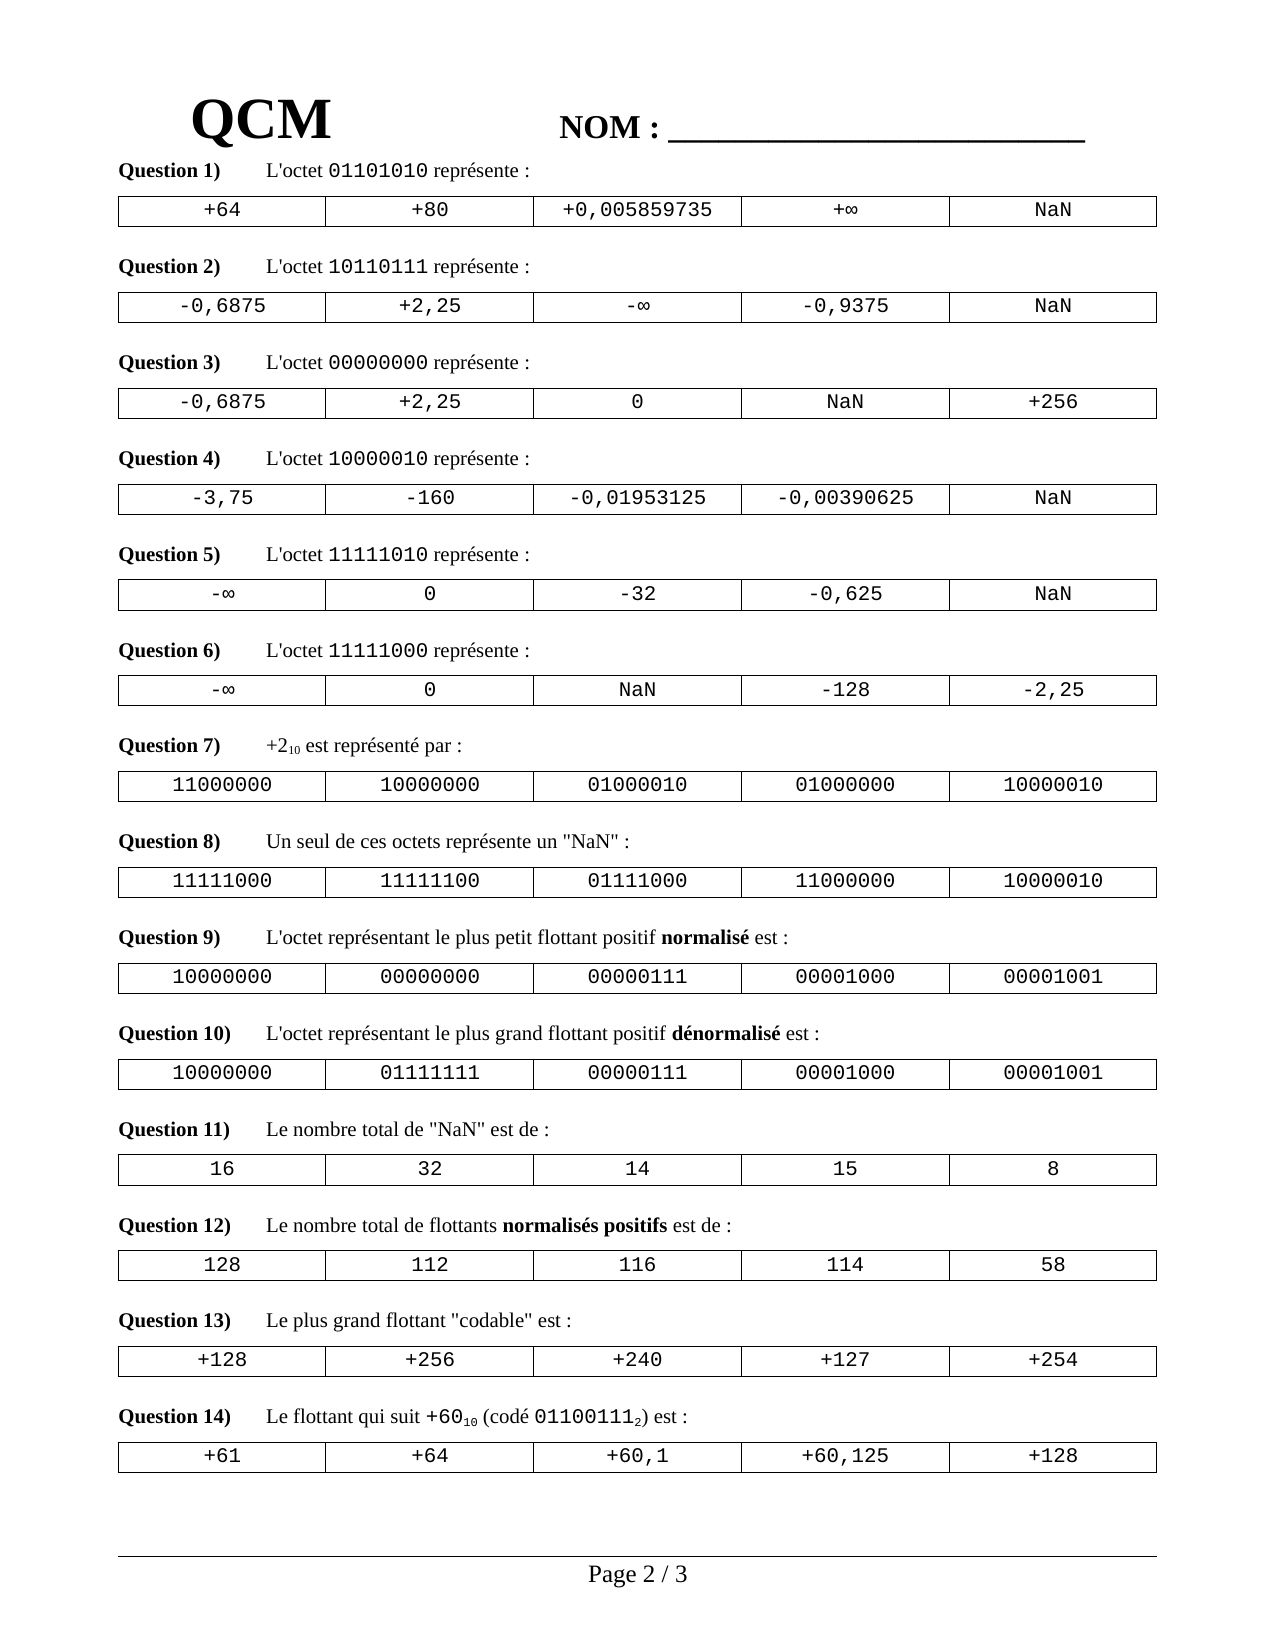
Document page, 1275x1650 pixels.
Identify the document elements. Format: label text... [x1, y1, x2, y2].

table_header 32 [326, 1155, 533, 1184]
table_header NaN [950, 197, 1156, 226]
table_header -3,75 [119, 485, 325, 514]
table_header -∞ [119, 676, 325, 705]
table_header -∞ [534, 293, 741, 322]
table_header 10000000 [119, 964, 325, 993]
table_header +64 [119, 197, 325, 226]
text Question 6) L'octet 11111000 représente : [118, 643, 216, 661]
table_header 01000010 [534, 772, 741, 801]
table_header 0 [534, 389, 741, 418]
table_header +2,25 [326, 389, 533, 418]
table_header 10000000 [326, 772, 533, 801]
table_header +128 [950, 1443, 1156, 1472]
table_header -0,00390625 [742, 485, 949, 514]
text Question 5) L'octet 11111010 représente : [215, 547, 1157, 565]
table_header -32 [534, 580, 741, 609]
table_header 00000000 [326, 964, 533, 993]
text Question 8) Un seul de ces octets représente un "NaN" : [118, 834, 216, 852]
table_header NaN [950, 580, 1156, 609]
table_header -128 [742, 676, 949, 705]
text Question 14) Le flottant qui suit +6010 (codé 011001112) est : [226, 1409, 1157, 1427]
table_header 114 [742, 1251, 949, 1280]
table_header 10000000 [119, 1060, 325, 1089]
text Question 5) L'octet 11111010 représente : [118, 547, 216, 565]
table_header -0,9375 [742, 293, 949, 322]
text Question 11) Le nombre total de "NaN" est de : [118, 1122, 226, 1140]
text Question 10) L'octet représentant le plus grand flottant positif dénormalisé est : [226, 1026, 1157, 1044]
text Question 7) +210 est représenté par : [215, 739, 1157, 756]
table_header +127 [742, 1347, 949, 1376]
table_header -∞ [119, 580, 325, 609]
table_header -0,625 [742, 580, 949, 609]
table_header NaN [534, 676, 741, 705]
table_header +254 [950, 1347, 1156, 1376]
table_header +240 [534, 1347, 741, 1376]
table_header +60,1 [534, 1443, 741, 1472]
text Question 13) Le plus grand flottant "codable" est : [226, 1314, 1157, 1331]
table_header -0,6875 [119, 293, 325, 322]
text Question 9) L'octet représentant le plus petit flottant positif normalisé est : [118, 930, 216, 948]
table_header NaN [950, 485, 1156, 514]
text Question 3) L'octet 00000000 représente : [215, 355, 1157, 373]
text Question 10) L'octet représentant le plus grand flottant positif dénormalisé est : [118, 1026, 227, 1044]
table_header 8 [950, 1155, 1156, 1184]
table_header +64 [326, 1443, 533, 1472]
table_header 0 [326, 676, 533, 705]
table_header 11111100 [326, 868, 533, 897]
text Question 8) Un seul de ces octets représente un "NaN" : [215, 834, 1157, 852]
table_header +256 [950, 389, 1156, 418]
table_header 01111000 [534, 868, 741, 897]
table_header 00000111 [534, 1060, 741, 1089]
table_header 01111111 [326, 1060, 533, 1089]
table_header 11000000 [742, 868, 949, 897]
table_header +80 [326, 197, 533, 226]
table_header 00001001 [950, 1060, 1156, 1089]
table_header 58 [950, 1251, 1156, 1280]
table_header 116 [534, 1251, 741, 1280]
text Question 11) Le nombre total de "NaN" est de : [225, 1122, 1157, 1140]
table_header -0,6875 [119, 389, 325, 418]
text Question 1) L'octet 01101010 représente : [215, 164, 1157, 181]
table_header 11111000 [119, 868, 325, 897]
text Question 13) Le plus grand flottant "codable" est : [118, 1314, 227, 1331]
table_header 10000010 [950, 772, 1156, 801]
table_header NaN [742, 389, 949, 418]
text Question 2) L'octet 10110111 représente : [215, 259, 1157, 277]
table_header +∞ [742, 197, 949, 226]
table_header 15 [742, 1155, 949, 1184]
text Question 9) L'octet représentant le plus petit flottant positif normalisé est : [215, 930, 1157, 948]
table_header -160 [326, 485, 533, 514]
text Question 4) L'octet 10000010 représente : [118, 451, 216, 469]
table_header +0,005859735 [534, 197, 741, 226]
table_header 00000111 [534, 964, 741, 993]
text Question 12) Le nombre total de flottants normalisés positifs est de : [118, 1218, 227, 1236]
table_header +256 [326, 1347, 533, 1376]
table_header 128 [119, 1251, 325, 1280]
text Question 1) L'octet 01101010 représente : [118, 164, 216, 181]
table_header 10000010 [950, 868, 1156, 897]
text Question 7) +210 est représenté par : [118, 739, 216, 756]
table_header 112 [326, 1251, 533, 1280]
table_header 01000000 [742, 772, 949, 801]
table_header +61 [119, 1443, 325, 1472]
table_header +2,25 [326, 293, 533, 322]
table_header 00001000 [742, 1060, 949, 1089]
table_header NaN [950, 293, 1156, 322]
table_header 0 [326, 580, 533, 609]
table_header 14 [534, 1155, 741, 1184]
table_header 16 [119, 1155, 325, 1184]
table_header 11000000 [119, 772, 325, 801]
table_header 00001000 [742, 964, 949, 993]
table_header +128 [119, 1347, 325, 1376]
text Question 3) L'octet 00000000 représente : [118, 355, 216, 373]
text Question 12) Le nombre total de flottants normalisés positifs est de : [226, 1218, 1157, 1236]
table_header -0,01953125 [534, 485, 741, 514]
text Question 4) L'octet 10000010 représente : [215, 451, 1157, 469]
text Question 6) L'octet 11111000 représente : [215, 643, 1157, 661]
title QCM NOM : _________________________ [118, 84, 1157, 151]
table_header -2,25 [950, 676, 1156, 705]
table_header 00001001 [950, 964, 1156, 993]
text Question 2) L'octet 10110111 représente : [118, 259, 216, 277]
text Question 14) Le flottant qui suit +6010 (codé 011001112) est : [118, 1409, 227, 1427]
table_header +60,125 [742, 1443, 949, 1472]
